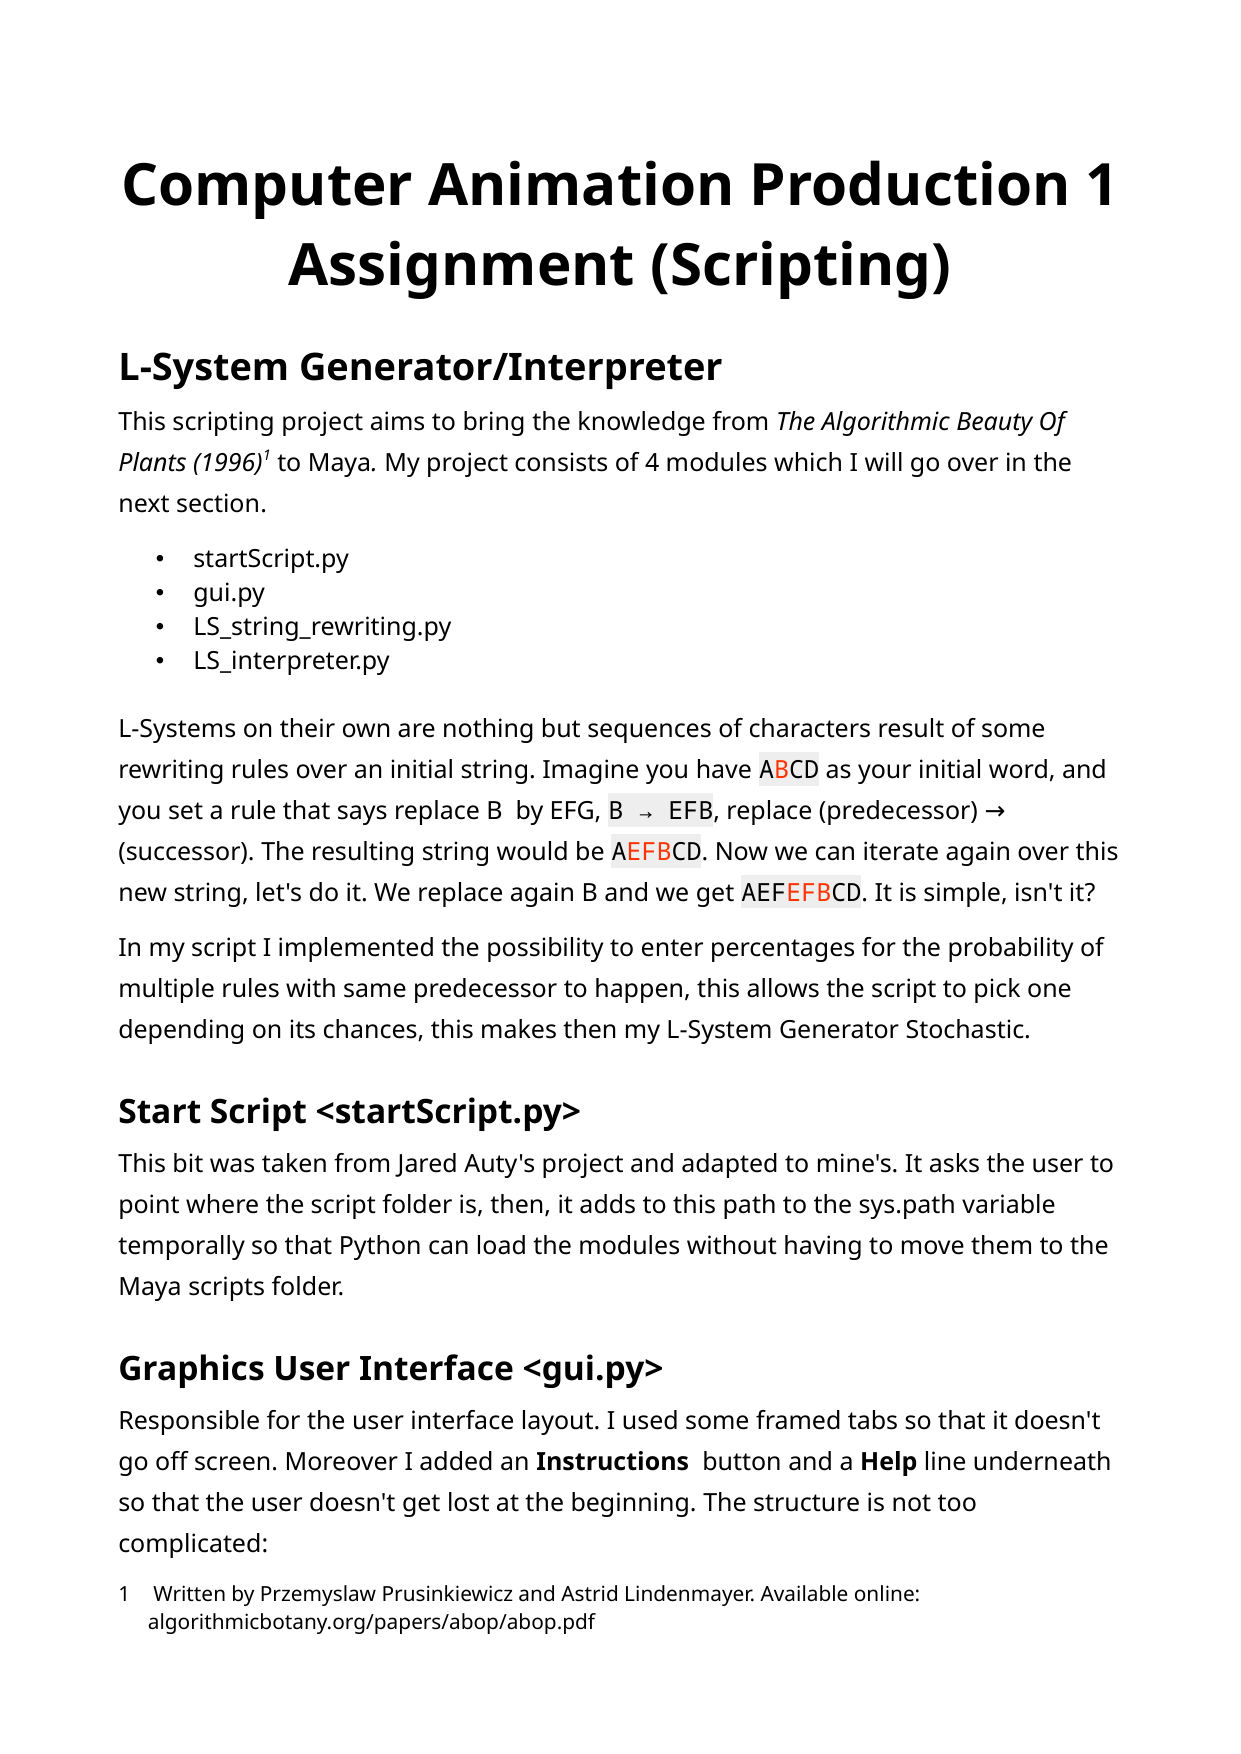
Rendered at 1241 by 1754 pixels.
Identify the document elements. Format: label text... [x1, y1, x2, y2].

list LS_string_rewriting.py [156, 609, 1122, 643]
text Responsible for the user interface layout. I used some framed tabs so that it doesn't go off screen. Moreover I added an Instructions button and a Help line underneath so that the user doesn't get lost at the beginning. The structure is not too complicated: [118, 1403, 1122, 1559]
subtitle L-System Generator/Interpreter [118, 339, 1122, 391]
title Computer Animation Production 1 Assignment (Scripting) [118, 143, 1122, 302]
text This scripting project aims to bring the knowledge from The Algorithmic Beauty Of Plants (1996) to Maya. My project consists of 4 modules which I will go over in the next section. [118, 404, 1122, 519]
text L-Systems on their own are nothing but sequences of characters result of some rewriting rules over an initial string. Imagine you have ABCD as your initial word, and you set a rule that says replace B by EFG, B → EFB, replace (predecessor) → (successor). The resulting string would be AEFBCD. Now we can iterate again over this new string, let's do it. We replace again B and we get AEFEFBCD. It is simple, isn't it? [118, 711, 1122, 908]
subtitle Graphics User Interface <gui.py> [118, 1345, 1122, 1391]
list gui.py [156, 575, 1122, 609]
text This bit was taken from Jared Auty's project and adapted to mine's. It asks the user to point where the script folder is, then, it adds to this path to the sys.path variable temporally so that Python can load the modules without having to move them to the Maya scripts folder. [118, 1146, 1122, 1303]
subtitle Start Script <startScript.py> [118, 1088, 1122, 1133]
list startScript.py [156, 541, 1122, 575]
text Written by Przemyslaw Prusinkiewicz and Astrid Lindenmayer. Available online: algorithmicbotany.org/papers/abop/abop.pdf [118, 1579, 1122, 1636]
list LS_interpreter.py [156, 643, 1122, 677]
text In my script I implemented the possibility to enter percentages for the probability of multiple rules with same predecessor to happen, this allows the script to pick one depending on its chances, this makes then my L-System Generator Stochastic. [118, 930, 1122, 1046]
